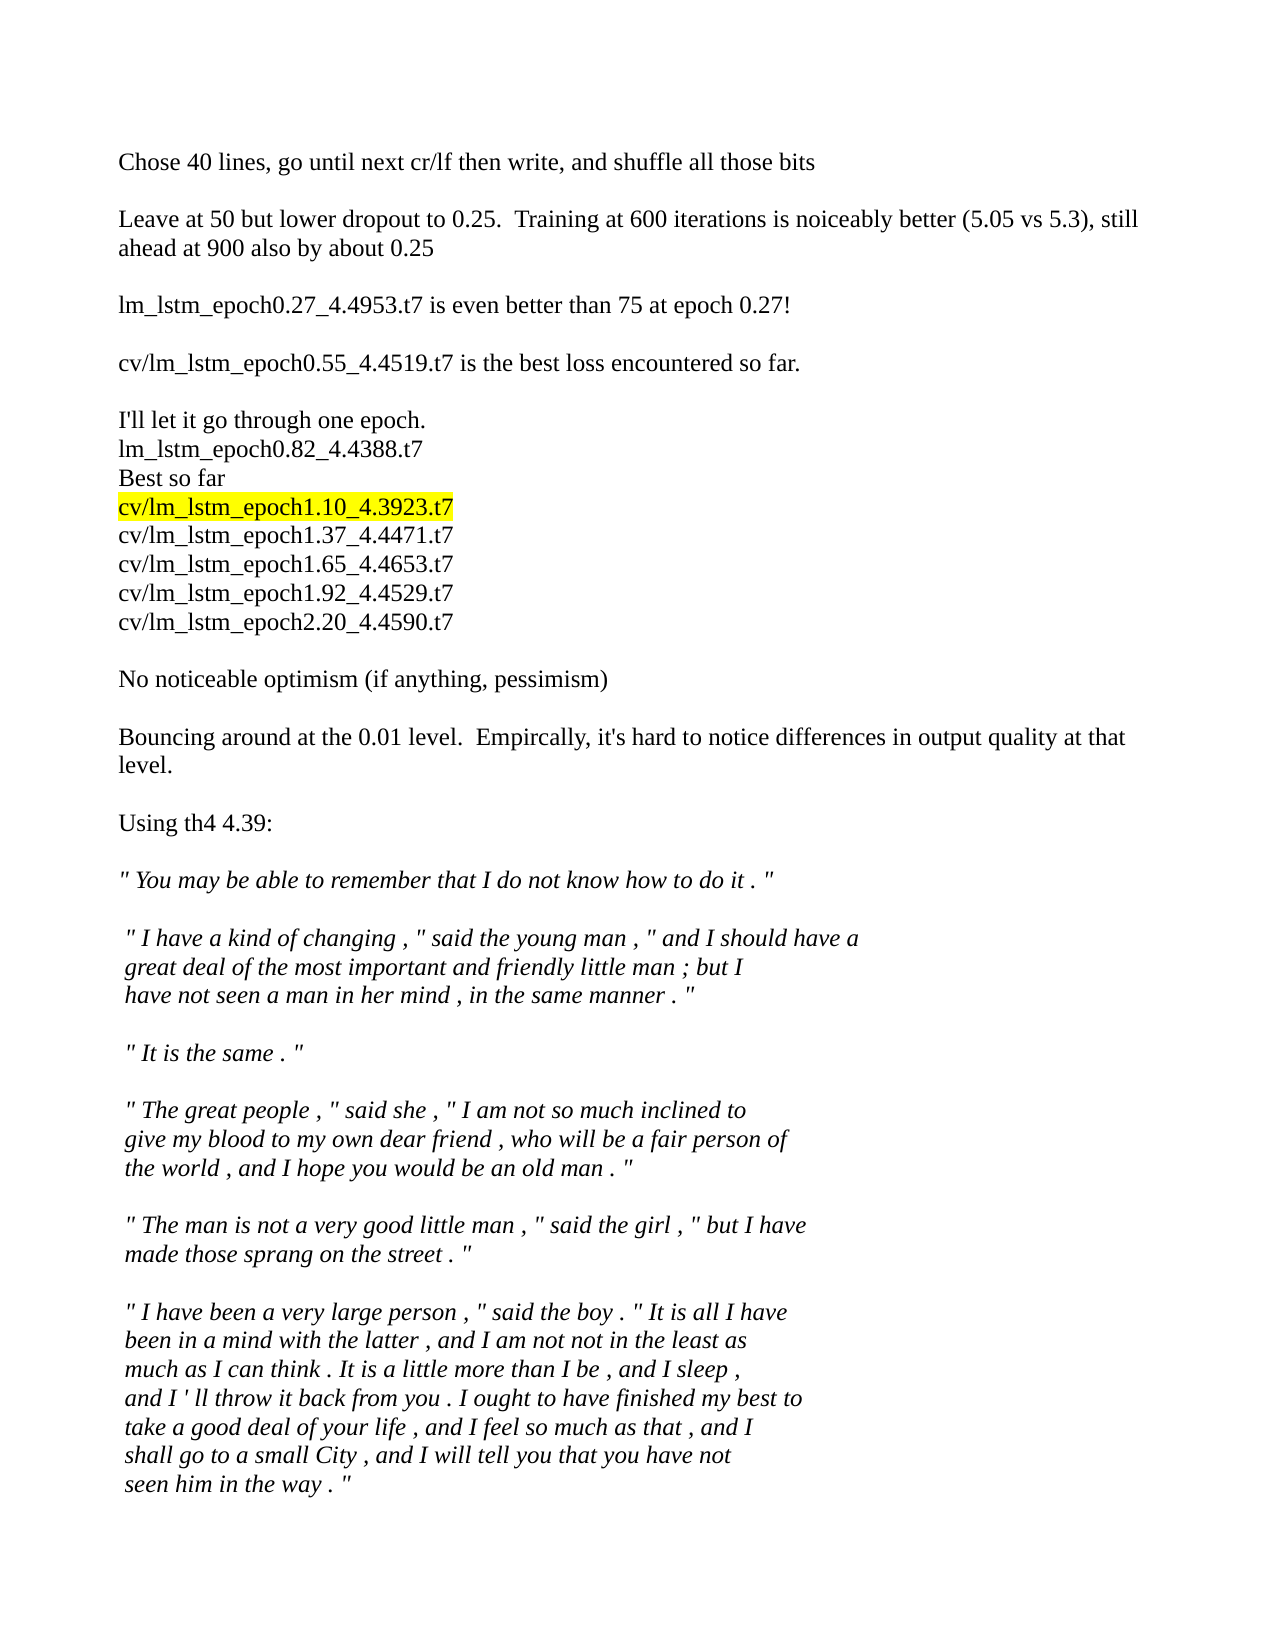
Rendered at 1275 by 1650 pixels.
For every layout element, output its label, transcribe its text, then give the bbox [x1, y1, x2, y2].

text and I ' ll throw it back from you . I ought to have finished my best to [118, 1383, 1157, 1412]
text cv/lm_lstm_epoch1.92_4.4529.t7 [118, 578, 1157, 607]
text Leave at 50 but lower dropout to 0.25. Training at 600 iterations is noiceably better (5.05 vs 5.3), still ahead at 900 also by about 0.25 [118, 204, 1157, 262]
text Best so far [118, 463, 1157, 492]
text cv/lm_lstm_epoch1.65_4.4653.t7 [118, 549, 1157, 578]
text " The man is not a very good little man , " said the girl , " but I have [118, 1211, 1157, 1239]
text made those sprang on the street . " [118, 1239, 1157, 1268]
text been in a mind with the latter , and I am not not in the least as [118, 1326, 1157, 1354]
text lm_lstm_epoch0.27_4.4953.t7 is even better than 75 at epoch 0.27! [118, 291, 1157, 319]
text take a good deal of your life , and I feel so much as that , and I [118, 1412, 1157, 1441]
text Bouncing around at the 0.01 level. Empircally, it's hard to notice differences in output quality at that level. [118, 722, 1157, 779]
text much as I can think . It is a little more than I be , and I sleep , [118, 1354, 1157, 1383]
text cv/lm_lstm_epoch1.10_4.3923.t7 [118, 492, 1157, 521]
text cv/lm_lstm_epoch0.55_4.4519.t7 is the best loss encountered so far. [118, 348, 1157, 377]
text seen him in the way . " [118, 1469, 1157, 1498]
text great deal of the most important and friendly little man ; but I [118, 952, 1157, 981]
text " I have a kind of changing , " said the young man , " and I should have a [118, 923, 1157, 952]
text lm_lstm_epoch0.82_4.4388.t7 [118, 434, 1157, 463]
text cv/lm_lstm_epoch2.20_4.4590.t7 [118, 607, 1157, 636]
text Chose 40 lines, go until next cr/lf then write, and shuffle all those bits [118, 147, 1157, 176]
text Using th4 4.39: [118, 808, 1157, 837]
text I'll let it go through one epoch. [118, 406, 1157, 434]
text cv/lm_lstm_epoch1.37_4.4471.t7 [118, 521, 1157, 549]
text " You may be able to remember that I do not know how to do it . " [118, 866, 1157, 894]
text " I have been a very large person , " said the boy . " It is all I have [118, 1297, 1157, 1326]
text the world , and I hope you would be an old man . " [118, 1153, 1157, 1182]
text " The great people , " said she , " I am not so much inclined to [118, 1096, 1157, 1124]
text shall go to a small City , and I will tell you that you have not [118, 1441, 1157, 1469]
text have not seen a man in her mind , in the same manner . " [118, 981, 1157, 1009]
text No noticeable optimism (if anything, pessimism) [118, 664, 1157, 693]
text give my blood to my own dear friend , who will be a fair person of [118, 1124, 1157, 1153]
text " It is the same . " [118, 1038, 1157, 1067]
